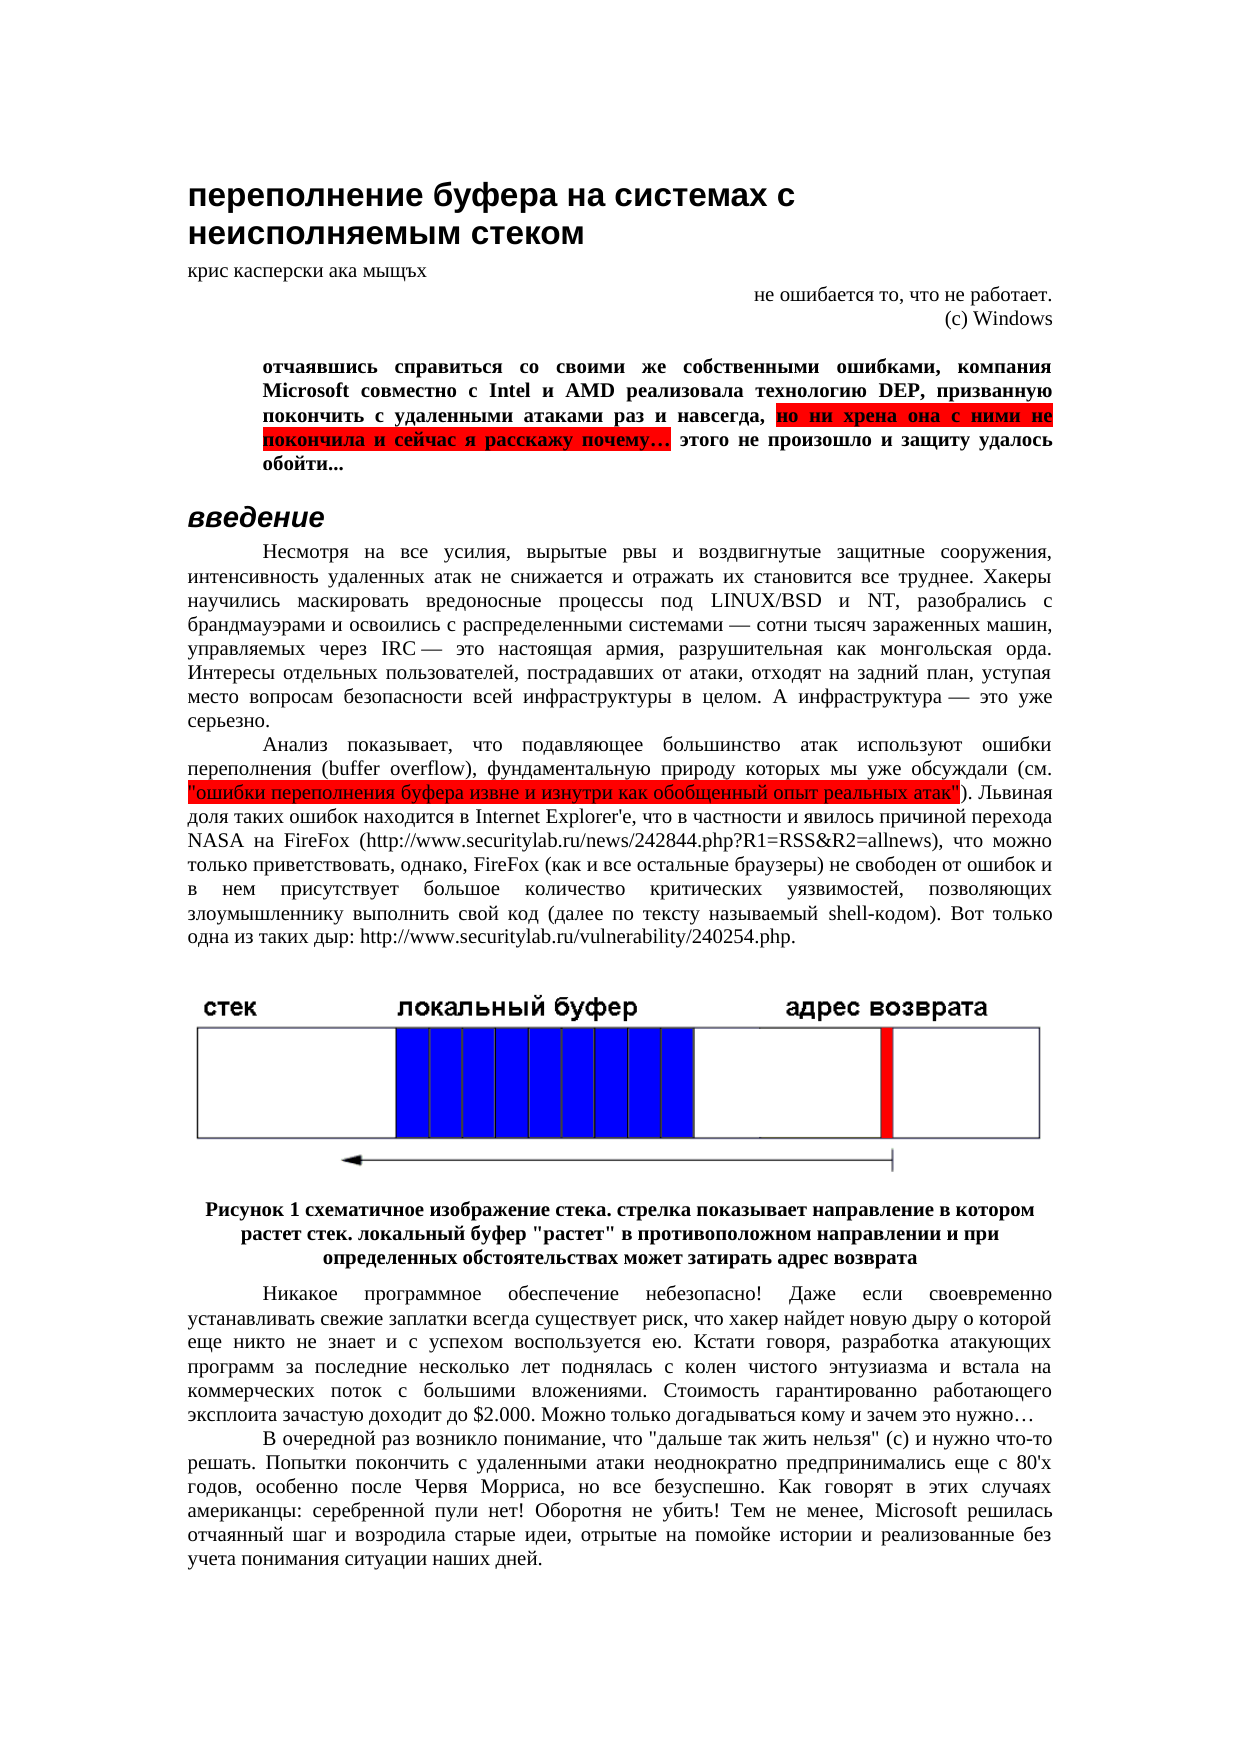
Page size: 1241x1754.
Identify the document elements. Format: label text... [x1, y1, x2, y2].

text не ошибается то, что не работает. [187, 282, 1053, 306]
picture [187, 972, 1053, 1184]
text Никакое программное обеспечение небезопасно! Даже если своевременно устанавливать свежие заплатки всегда существует риск, что хакер найдет новую дыру о которой еще никто не знает и с успехом воспользуется ею. Кстати говоря, разработка атакующих программ за последние несколько лет поднялась с колен чистого энтузиазма и встала на коммерческих поток с большими вложениями. Стоимость гарантированно работающего эксплоита зачастую доходит до $2.000. Можно только догадываться кому и зачем это нужно… [187, 1281, 1053, 1426]
subtitle переполнение буфера на системах с неисполняемым стеком [187, 175, 1053, 252]
text отчаявшись справиться со своими же собственными ошибками, компания Microsoft совместно с Intel и AMD реализовала технологию DEP, призванную покончить с удаленными атаками раз и навсегда, но ни хрена она с ними не покончила и сейчас я расскажу почему… этого не произошло и защиту удалось обойти... [262, 354, 1053, 475]
text Рисунок 1 схематичное изображение стека. стрелка показывает направление в котором растет стек. локальный буфер "растет" в противоположном направлении и при определенных обстоятельствах может затирать адрес возврата [187, 1197, 1053, 1269]
text Несмотря на все усилия, вырытые рвы и воздвигнутые защитные сооружения, интенсивность удаленных атак не снижается и отражать их становится все труднее. Хакеры научились маскировать вредоносные процессы под LINUX/BSD и NT, разобрались с брандмауэрами и освоились с распределенными системами — сотни тысяч зараженных машин, управляемых через IRC — это настоящая армия, разрушительная как монгольская орда. Интересы отдельных пользователей, пострадавших от атаки, отходят на задний план, уступая место вопросам безопасности всей инфраструктуры в целом. А инфраструктура — это уже серьезно. [187, 539, 1053, 732]
subtitle введение [187, 500, 1053, 533]
text Анализ показывает, что подавляющее большинство атак используют ошибки переполнения (buffer overflow), фундаментальную природу которых мы уже обсуждали (см. "ошибки переполнения буфера извне и изнутри как обобщенный опыт реальных атак"). Львиная доля таких ошибок находится в Internet Explorer'e, что в частности и явилось причиной перехода NASA на FireFox (http://www.securitylab.ru/news/242844.php?R1=RSS&R2=allnews), что можно только приветствовать, однако, FireFox (как и все остальные браузеры) не свободен от ошибок и в нем присутствует большое количество критических уязвимостей, позволяющих злоумышленнику выполнить свой код (далее по тексту называемый shell-кодом). Вот только одна из таких дыр: http://www.securitylab.ru/vulnerability/240254.php. [187, 732, 1053, 948]
text крис касперски ака мыщъх [187, 258, 1053, 282]
text (c) Windows [187, 306, 1053, 330]
text В очередной раз возникло понимание, что "дальше так жить нельзя" (c) и нужно что-то решать. Попытки покончить с удаленными атаки неоднократно предпринимались еще с 80'х годов, особенно после Червя Морриса, но все безуспешно. Как говорят в этих случаях американцы: серебренной пули нет! Оборотня не убить! Тем не менее, Microsoft решилась отчаянный шаг и возродила старые идеи, отрытые на помойке истории и реализованные без учета понимания ситуации наших дней. [187, 1426, 1053, 1570]
